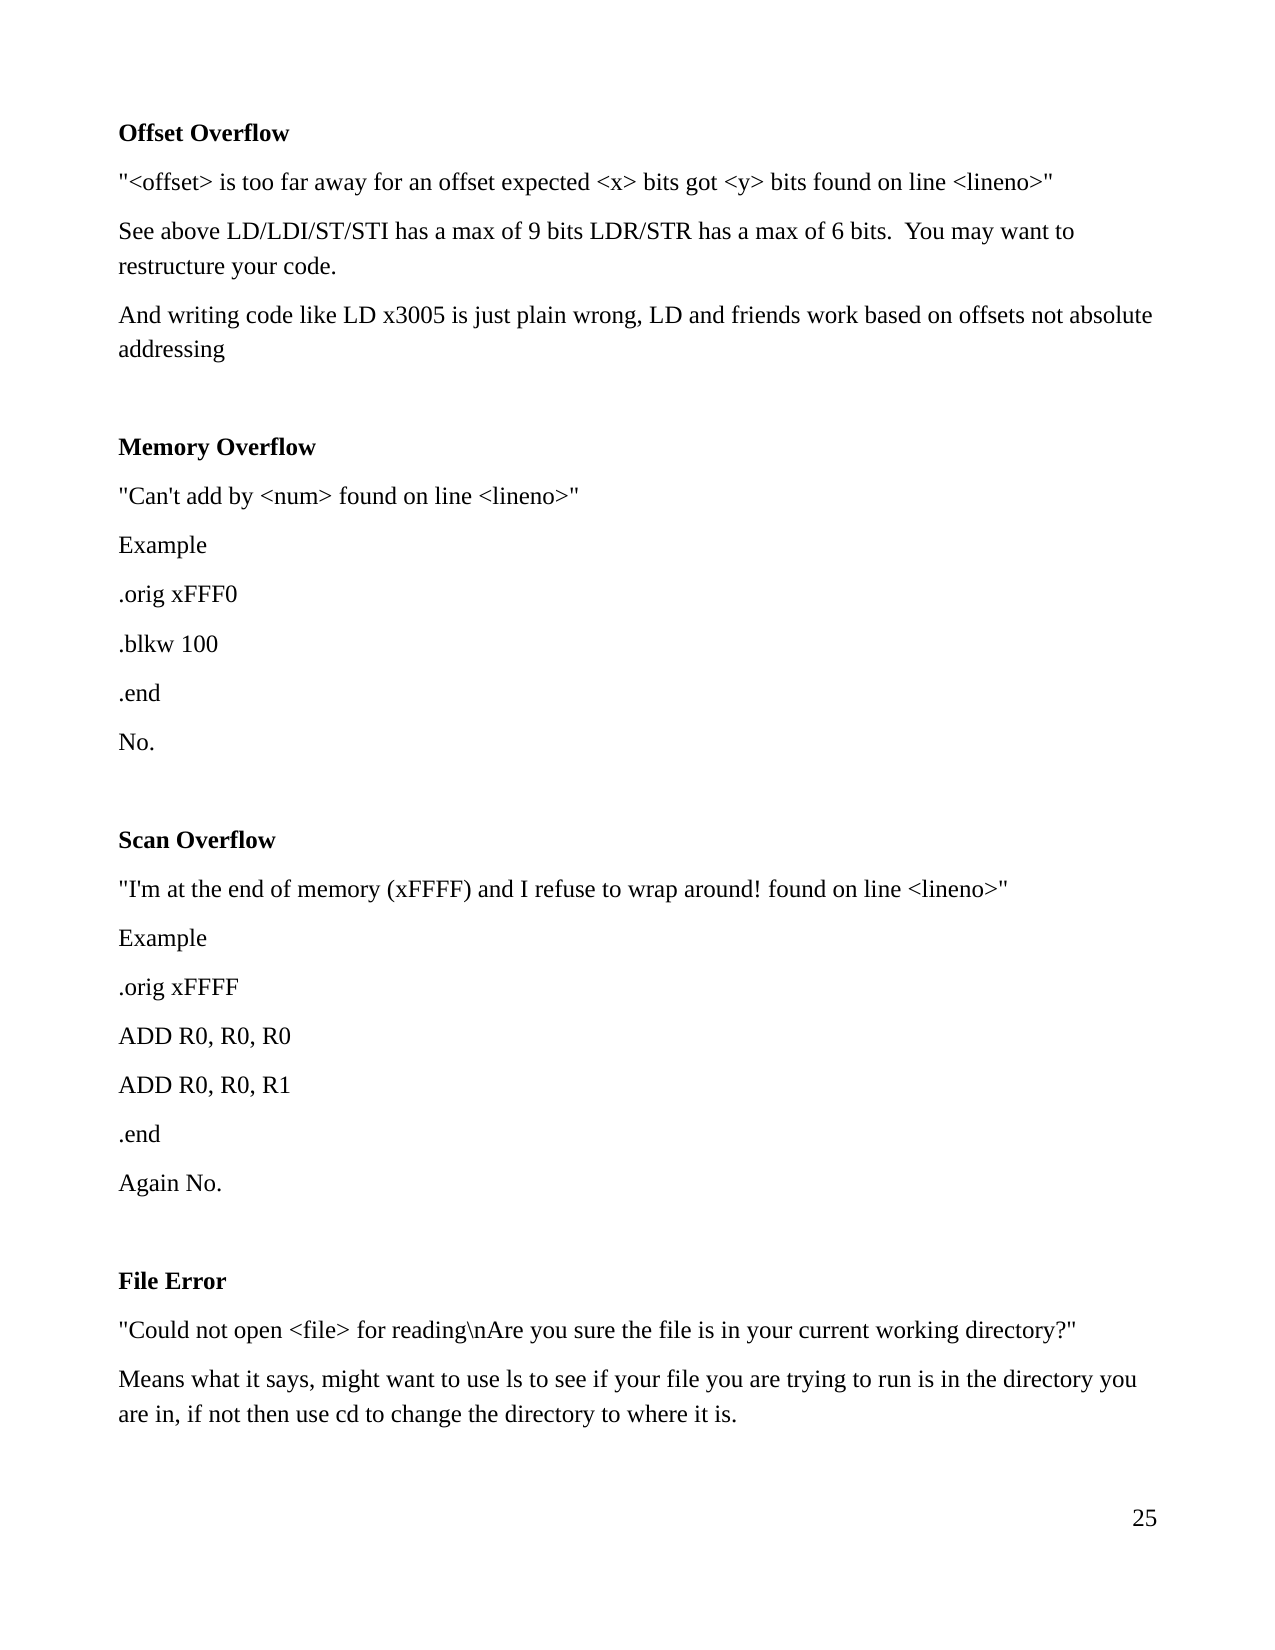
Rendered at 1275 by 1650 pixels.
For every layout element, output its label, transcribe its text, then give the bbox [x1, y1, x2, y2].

text "Could not open <file> for reading\nAre you sure the file is in your current working directory?" [118, 1316, 1157, 1344]
text ADD R0, R0, R1 [118, 1070, 1157, 1099]
text And writing code like LD x3005 is just plain wrong, LD and friends work based on offsets not absolute addressing [118, 300, 1157, 363]
text Scan Overflow [118, 825, 1157, 854]
text Example [118, 923, 1157, 952]
text .blkw 100 [118, 629, 1157, 657]
text Again No. [118, 1168, 1157, 1197]
text Means what it says, might want to use ls to see if your file you are trying to run is in the directory you are in, if not then use cd to change the directory to where it is. [118, 1364, 1157, 1428]
text "I'm at the end of memory (xFFFF) and I refuse to wrap around! found on line <lineno>" [118, 874, 1157, 903]
text ADD R0, R0, R0 [118, 1021, 1157, 1050]
text .orig xFFF0 [118, 579, 1157, 608]
text See above LD/LDI/ST/STI has a max of 9 bits LDR/STR has a max of 6 bits. You may want to restructure your code. [118, 216, 1157, 279]
text .end [118, 678, 1157, 706]
text "<offset> is too far away for an offset expected <x> bits got <y> bits found on line <lineno>" [118, 167, 1157, 196]
text .orig xFFFF [118, 972, 1157, 1001]
text File Error [118, 1266, 1157, 1295]
text Example [118, 531, 1157, 559]
text Offset Overflow [118, 118, 1157, 147]
text Memory Overflow [118, 432, 1157, 461]
text "Can't add by <num> found on line <lineno>" [118, 481, 1157, 510]
text .end [118, 1119, 1157, 1148]
text No. [118, 727, 1157, 756]
